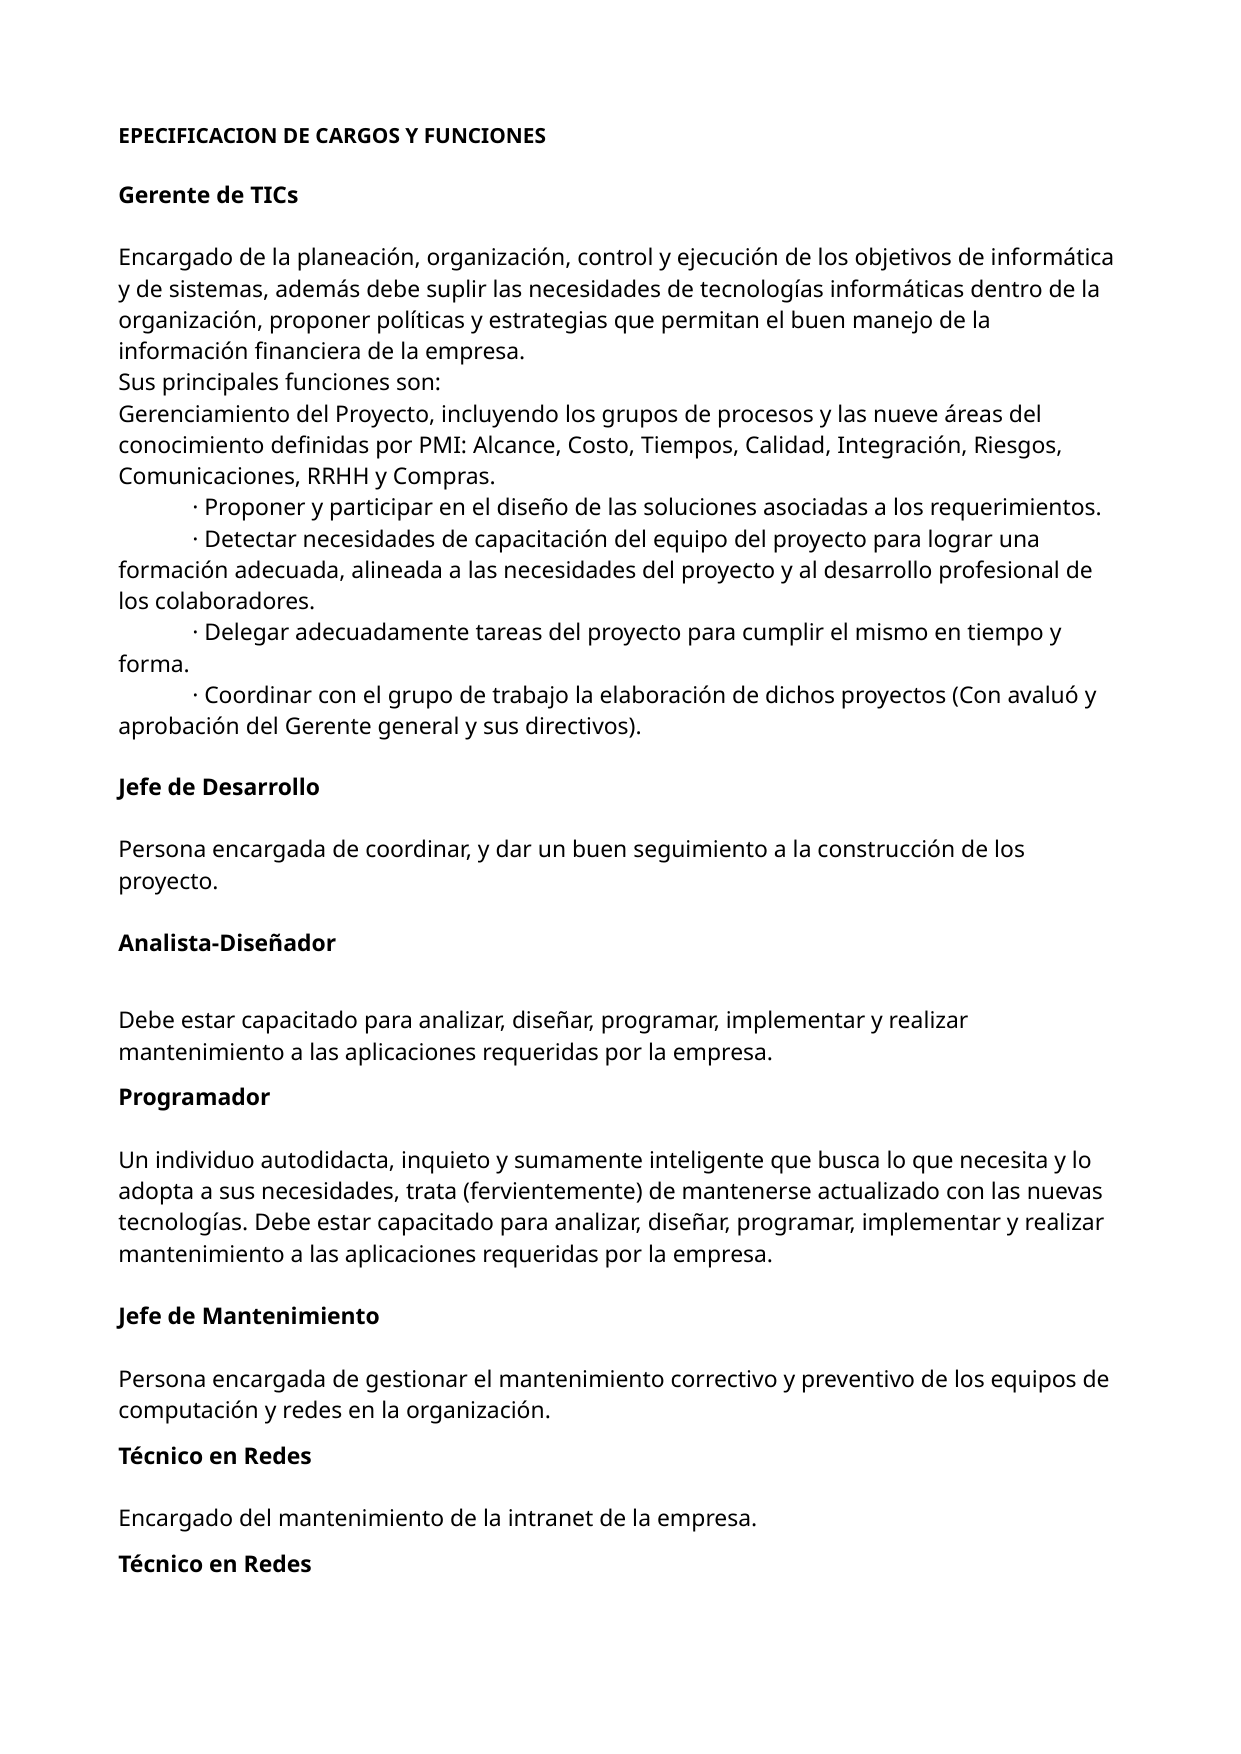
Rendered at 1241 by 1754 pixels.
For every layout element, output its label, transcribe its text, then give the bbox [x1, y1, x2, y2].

text Gerente de TICs Encargado de la planeación, organización, control y ejecución de los objetivos de informática y de sistemas, además debe suplir las necesidades de tecnologías informáticas dentro de la organización, proponer políticas y estrategias que permitan el buen manejo de la información financiera de la empresa. Sus principales funciones son: Gerenciamiento del Proyecto, incluyendo los grupos de procesos y las nueve áreas del conocimiento definidas por PMI: Alcance, Costo, Tiempos, Calidad, Integración, Riesgos, Comunicaciones, RRHH y Compras. · Proponer y participar en el diseño de las soluciones asociadas a los requerimientos. · Detectar necesidades de capacitación del equipo del proyecto para lograr una formación adecuada, alineada a las necesidades del proyecto y al desarrollo profesional de los colaboradores. · Delegar adecuadamente tareas del proyecto para cumplir el mismo en tiempo y forma. · Coordinar con el grupo de trabajo la elaboración de dichos proyectos (Con avaluó y aprobación del Gerente general y sus directivos). [118, 179, 1122, 741]
text EPECIFICACION DE CARGOS Y FUNCIONES [118, 118, 1122, 149]
text Técnico en Redes [118, 1548, 1122, 1610]
text Debe estar capacitado para analizar, diseñar, programar, implementar y realizar mantenimiento a las aplicaciones requeridas por la empresa. [118, 973, 1122, 1067]
text Programador Un individuo autodidacta, inquieto y sumamente inteligente que busca lo que necesita y lo adopta a sus necesidades, trata (fervientemente) de mantenerse actualizado con las nuevas tecnologías. Debe estar capacitado para analizar, diseñar, programar, implementar y realizar mantenimiento a las aplicaciones requeridas por la empresa. Jefe de Mantenimiento Persona encargada de gestionar el mantenimiento correctivo y preventivo de los equipos de computación y redes en la organización. [118, 1081, 1122, 1425]
text Jefe de Desarrollo Persona encargada de coordinar, y dar un buen seguimiento a la construcción de los proyecto. Analista-Diseñador [118, 771, 1122, 958]
text Técnico en Redes Encargado del mantenimiento de la intranet de la empresa. [118, 1439, 1122, 1533]
